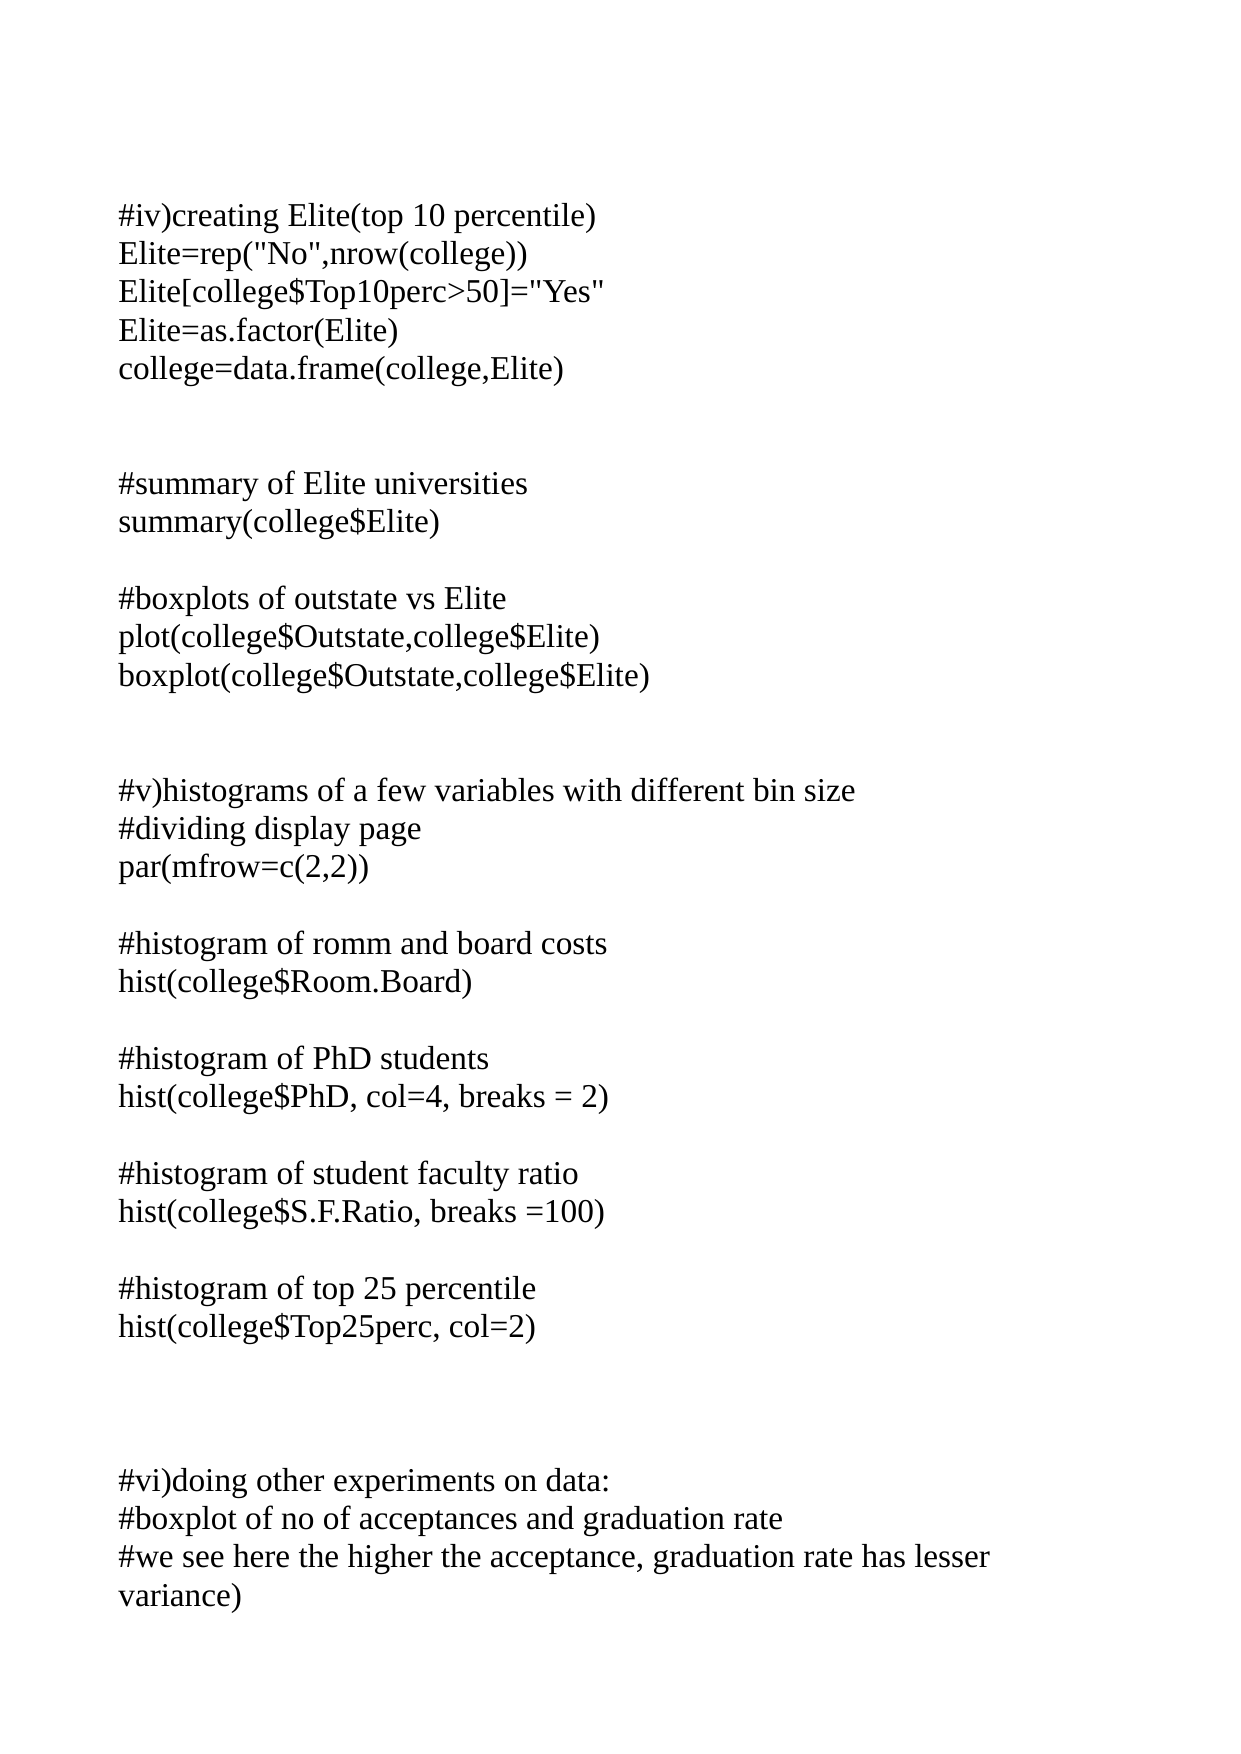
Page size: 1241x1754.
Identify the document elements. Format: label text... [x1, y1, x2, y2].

text Elite=as.factor(Elite) [118, 310, 1122, 348]
text #we see here the higher the acceptance, graduation rate has lesser variance) [118, 1536, 1122, 1613]
text #histogram of PhD students [118, 1038, 1122, 1076]
text #summary of Elite universities [118, 463, 1122, 501]
text par(mfrow=c(2,2)) [118, 846, 1122, 885]
text #histogram of top 25 percentile [118, 1268, 1122, 1306]
text #histogram of student faculty ratio [118, 1153, 1122, 1191]
text #histogram of romm and board costs [118, 923, 1122, 961]
text summary(college$Elite) [118, 501, 1122, 540]
text plot(college$Outstate,college$Elite) [118, 616, 1122, 655]
text #boxplots of outstate vs Elite [118, 578, 1122, 616]
text #vi)doing other experiments on data: [118, 1460, 1122, 1498]
text Elite[college$Top10perc>50]="Yes" [118, 271, 1122, 310]
text #v)histograms of a few variables with different bin size [118, 770, 1122, 808]
text hist(college$Top25perc, col=2) [118, 1306, 1122, 1345]
text #iv)creating Elite(top 10 percentile) [118, 195, 1122, 233]
text Elite=rep("No",nrow(college)) [118, 233, 1122, 271]
text hist(college$PhD, col=4, breaks = 2) [118, 1076, 1122, 1115]
text college=data.frame(college,Elite) [118, 348, 1122, 386]
text hist(college$S.F.Ratio, breaks =100) [118, 1191, 1122, 1230]
text #dividing display page [118, 808, 1122, 846]
text boxplot(college$Outstate,college$Elite) [118, 655, 1122, 693]
text hist(college$Room.Board) [118, 961, 1122, 1000]
text #boxplot of no of acceptances and graduation rate [118, 1498, 1122, 1536]
